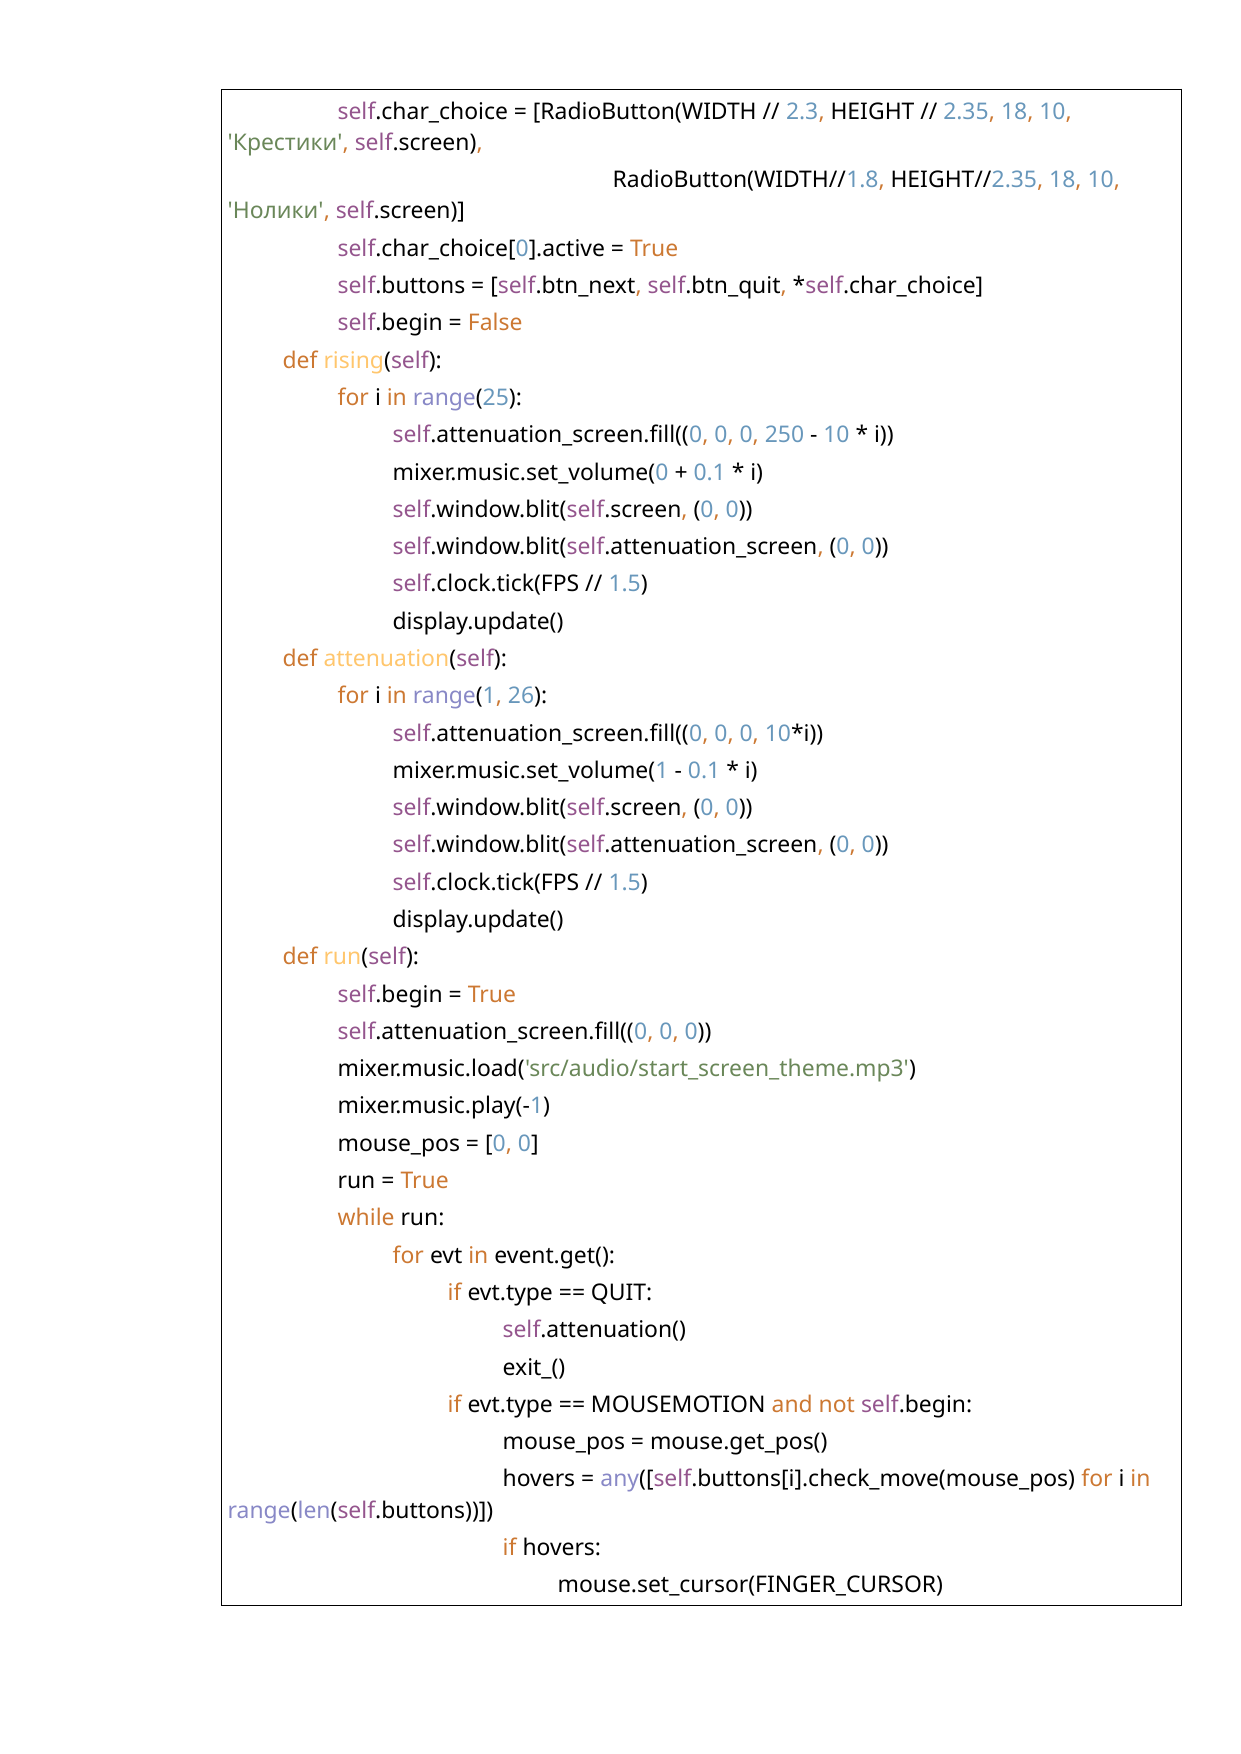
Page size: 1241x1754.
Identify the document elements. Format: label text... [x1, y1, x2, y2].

text self.char_choice[0].active = True [222, 226, 1181, 263]
text for i in range(1, 26): [222, 673, 1181, 710]
text self.begin = True [222, 971, 1181, 1009]
text mouse_pos = mouse.get_pos() [222, 1419, 1181, 1456]
text if evt.type == QUIT: [222, 1270, 1181, 1307]
text self.attenuation_screen.fill((0, 0, 0, 10*i)) [222, 710, 1181, 748]
text self.window.blit(self.attenuation_screen, (0, 0)) [222, 822, 1181, 859]
text mixer.music.play(-1) [222, 1083, 1181, 1121]
text self.window.blit(self.screen, (0, 0)) [222, 487, 1181, 524]
text self.char_choice = [RadioButton(WIDTH // 2.3, HEIGHT // 2.35, 18, 10, 'Крестики', self.screen), [222, 90, 1181, 157]
text hovers = any([self.buttons[i].check_move(mouse_pos) for i in range(len(self.buttons))]) [222, 1456, 1181, 1525]
text mouse.set_cursor(FINGER_CURSOR) [222, 1562, 1181, 1605]
text self.clock.tick(FPS // 1.5) [222, 561, 1181, 598]
text self.clock.tick(FPS // 1.5) [222, 859, 1181, 897]
text while run: [222, 1195, 1181, 1232]
text mixer.music.set_volume(1 - 0.1 * i) [222, 748, 1181, 785]
text self.buttons = [self.btn_next, self.btn_quit, *self.char_choice] [222, 263, 1181, 300]
text exit_() [222, 1344, 1181, 1382]
text self.attenuation_screen.fill((0, 0, 0)) [222, 1009, 1181, 1046]
text for evt in event.get(): [222, 1232, 1181, 1270]
text self.begin = False [222, 300, 1181, 337]
text mixer.music.load('src/audio/start_screen_theme.mp3') [222, 1046, 1181, 1083]
text RadioButton(WIDTH//1.8, HEIGHT//2.35, 18, 10, 'Нолики', self.screen)] [222, 157, 1181, 226]
text if hovers: [222, 1525, 1181, 1562]
text mixer.music.set_volume(0 + 0.1 * i) [222, 449, 1181, 487]
text def rising(self): [222, 337, 1181, 375]
text self.attenuation_screen.fill((0, 0, 0, 250 - 10 * i)) [222, 412, 1181, 449]
text if evt.type == MOUSEMOTION and not self.begin: [222, 1382, 1181, 1419]
text def attenuation(self): [222, 636, 1181, 673]
text self.window.blit(self.screen, (0, 0)) [222, 785, 1181, 822]
text display.update() [222, 598, 1181, 636]
text for i in range(25): [222, 375, 1181, 412]
text self.window.blit(self.attenuation_screen, (0, 0)) [222, 524, 1181, 561]
text def run(self): [222, 934, 1181, 971]
text display.update() [222, 897, 1181, 934]
text mouse_pos = [0, 0] [222, 1121, 1181, 1158]
text run = True [222, 1158, 1181, 1195]
text self.attenuation() [222, 1307, 1181, 1344]
